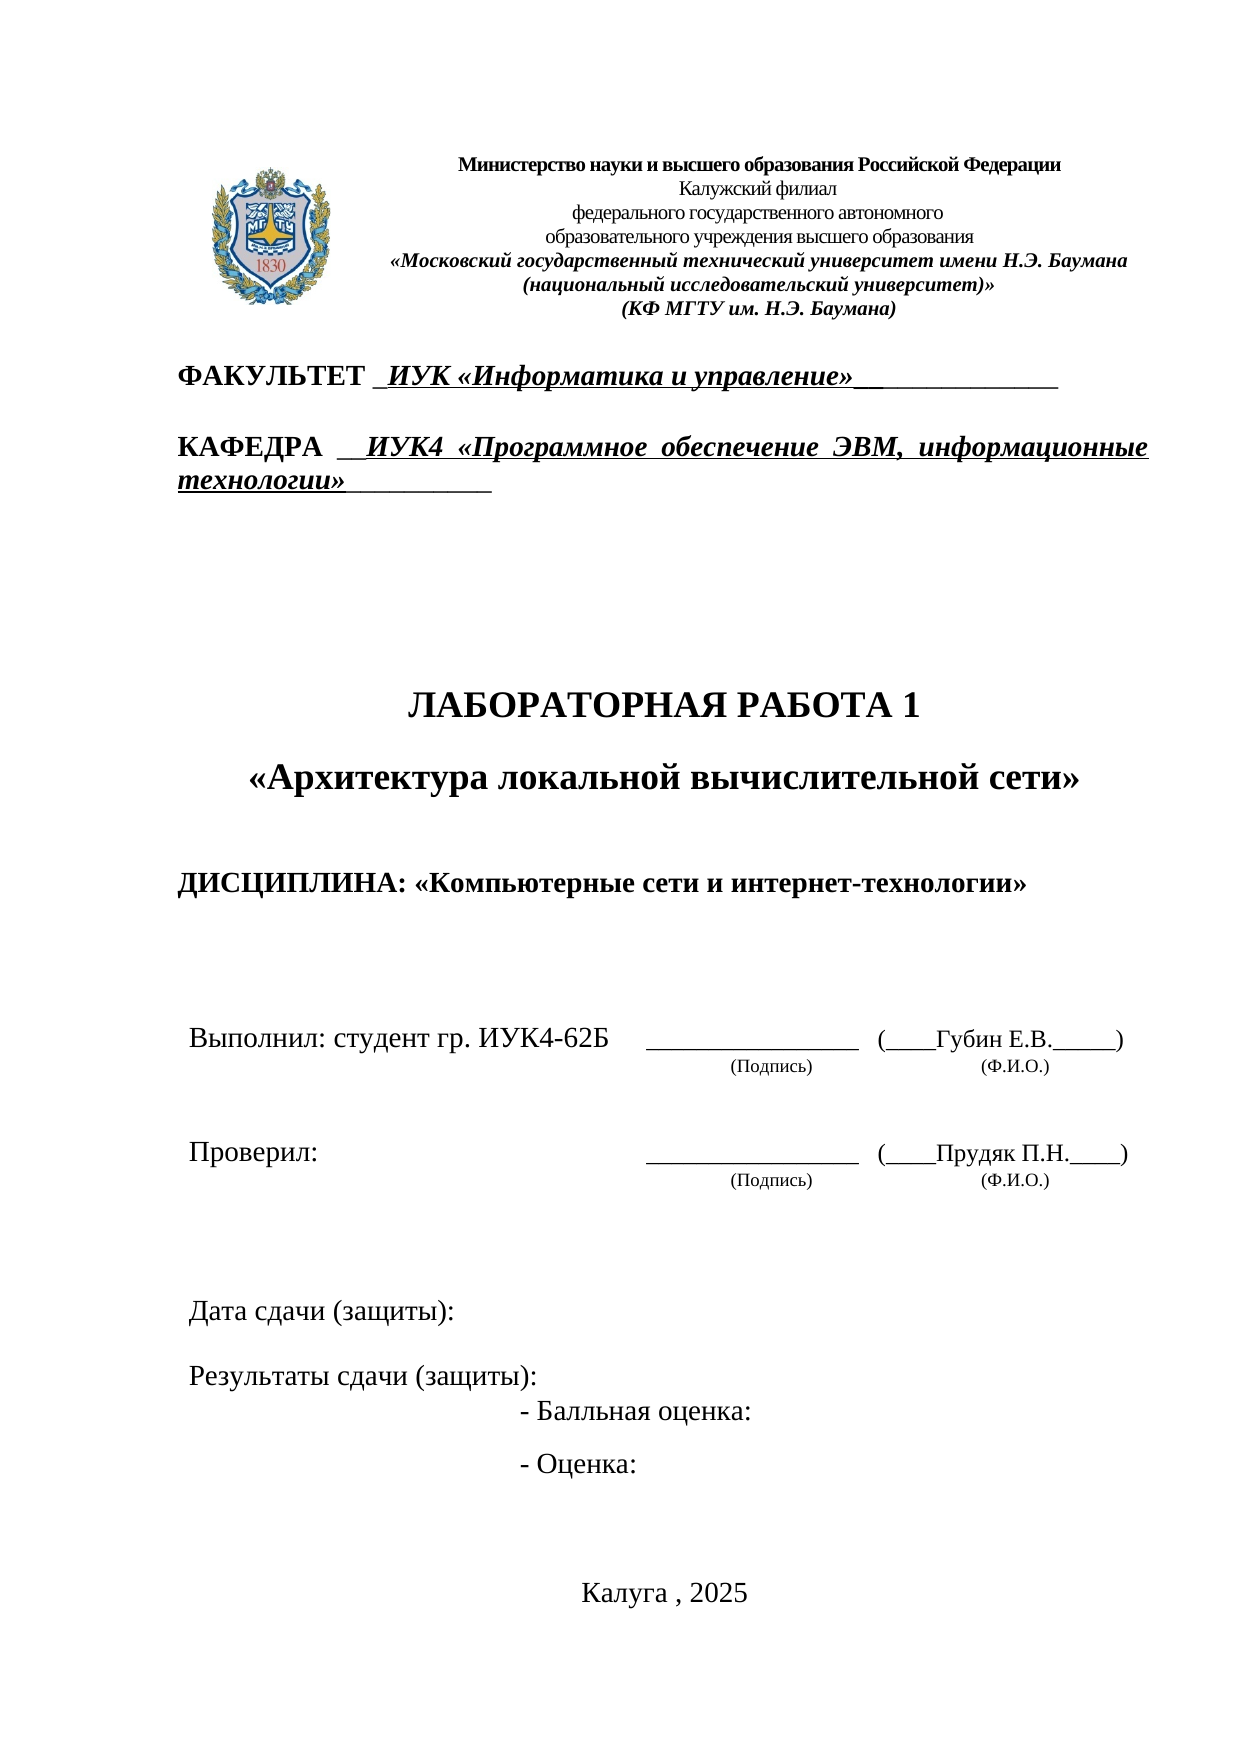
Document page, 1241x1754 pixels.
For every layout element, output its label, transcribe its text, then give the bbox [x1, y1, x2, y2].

table_header _________________ (____Губин Е.В._____) (Подпись) (Ф.И.О.) [635, 999, 1174, 1113]
text «Архитектура локальной вычислительной сети» [177, 754, 1152, 798]
table_cell [177, 1394, 508, 1508]
text ДИСЦИПЛИНА: «Компьютерные сети и интернет-технологии» [177, 865, 1152, 898]
text Калуга , 2025 [177, 1575, 1152, 1608]
table_cell Дата сдачи (защиты): Результаты сдачи (защиты): [177, 1228, 1174, 1393]
text КАФЕДРА __ИУК4 «Программное обеспечение ЭВМ, информационные технологии»__________ [177, 429, 1152, 496]
table_cell Проверил: [177, 1114, 635, 1228]
picture [211, 167, 331, 305]
table_header Выполнил: студент гр. ИУК4-62Б [177, 999, 635, 1113]
text ЛАБОРАТОРНАЯ РАБОТА 1 [177, 683, 1152, 726]
table_header [189, 152, 354, 320]
text ФАКУЛЬТЕТ _ИУК «Информатика и управление»______________ [177, 358, 1152, 391]
table_header Министерство науки и высшего образования Российской Федерации Калужский филиал федерального государственного автономного образовательного учреждения высшего образования «Московский государственный технический университет имени Н.Э. Баумана (национальный исследовательский университет)» (КФ МГТУ им. Н.Э. Баумана) [354, 152, 1166, 320]
table_cell _________________ (____Прудяк П.Н.____) (Подпись) (Ф.И.О.) [635, 1114, 1174, 1228]
table_cell - Балльная оценка: - Оценка: [508, 1394, 1174, 1508]
